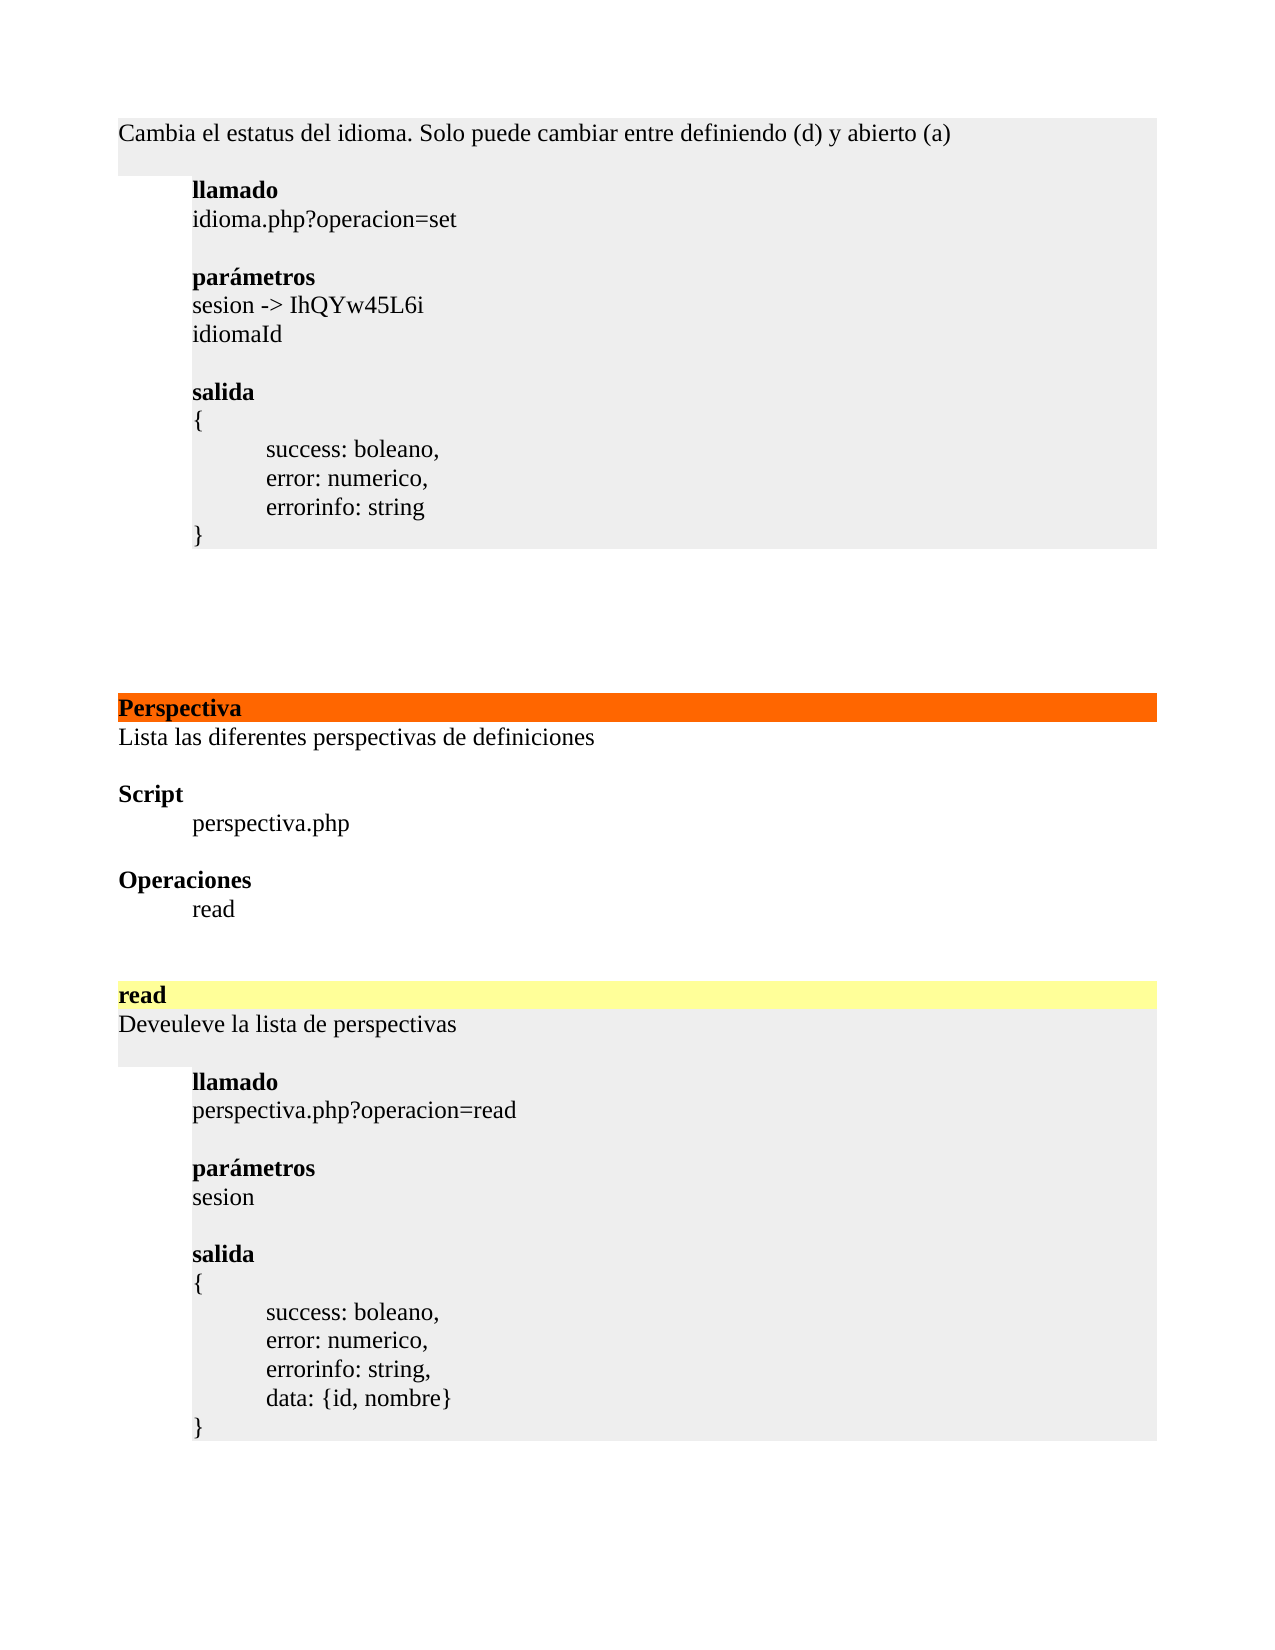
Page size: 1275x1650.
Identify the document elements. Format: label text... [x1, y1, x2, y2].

text } [192, 1412, 1157, 1441]
text success: boleano, [192, 434, 1157, 463]
text success: boleano, [192, 1297, 1157, 1326]
text errorinfo: string, [192, 1354, 1157, 1383]
text parámetros [192, 262, 1157, 291]
text Perspectiva [118, 693, 1157, 722]
text Lista las diferentes perspectivas de definiciones [118, 722, 1157, 751]
text read [118, 981, 1157, 1009]
text idioma.php?operacion=set [192, 204, 1157, 233]
text perspectiva.php [118, 808, 1157, 837]
text salida [192, 1239, 1157, 1268]
text llamado [192, 1067, 1157, 1096]
text sesion -> IhQYw45L6i [192, 291, 1157, 319]
text Script [118, 779, 1157, 808]
text llamado [192, 176, 1157, 204]
text idiomaId [192, 319, 1157, 348]
text sesion [192, 1182, 1157, 1211]
text data: {id, nombre} [192, 1383, 1157, 1412]
text { [192, 1268, 1157, 1297]
text error: numerico, [192, 463, 1157, 492]
text read [118, 894, 1157, 923]
text error: numerico, [192, 1326, 1157, 1354]
text Deveuleve la lista de perspectivas [118, 1009, 1157, 1038]
text errorinfo: string [192, 492, 1157, 521]
text Operaciones [118, 866, 1157, 894]
text { [192, 406, 1157, 434]
text } [192, 521, 1157, 549]
text Cambia el estatus del idioma. Solo puede cambiar entre definiendo (d) y abierto (a) [118, 118, 1157, 147]
text salida [192, 377, 1157, 406]
text perspectiva.php?operacion=read [192, 1096, 1157, 1124]
text parámetros [192, 1153, 1157, 1182]
